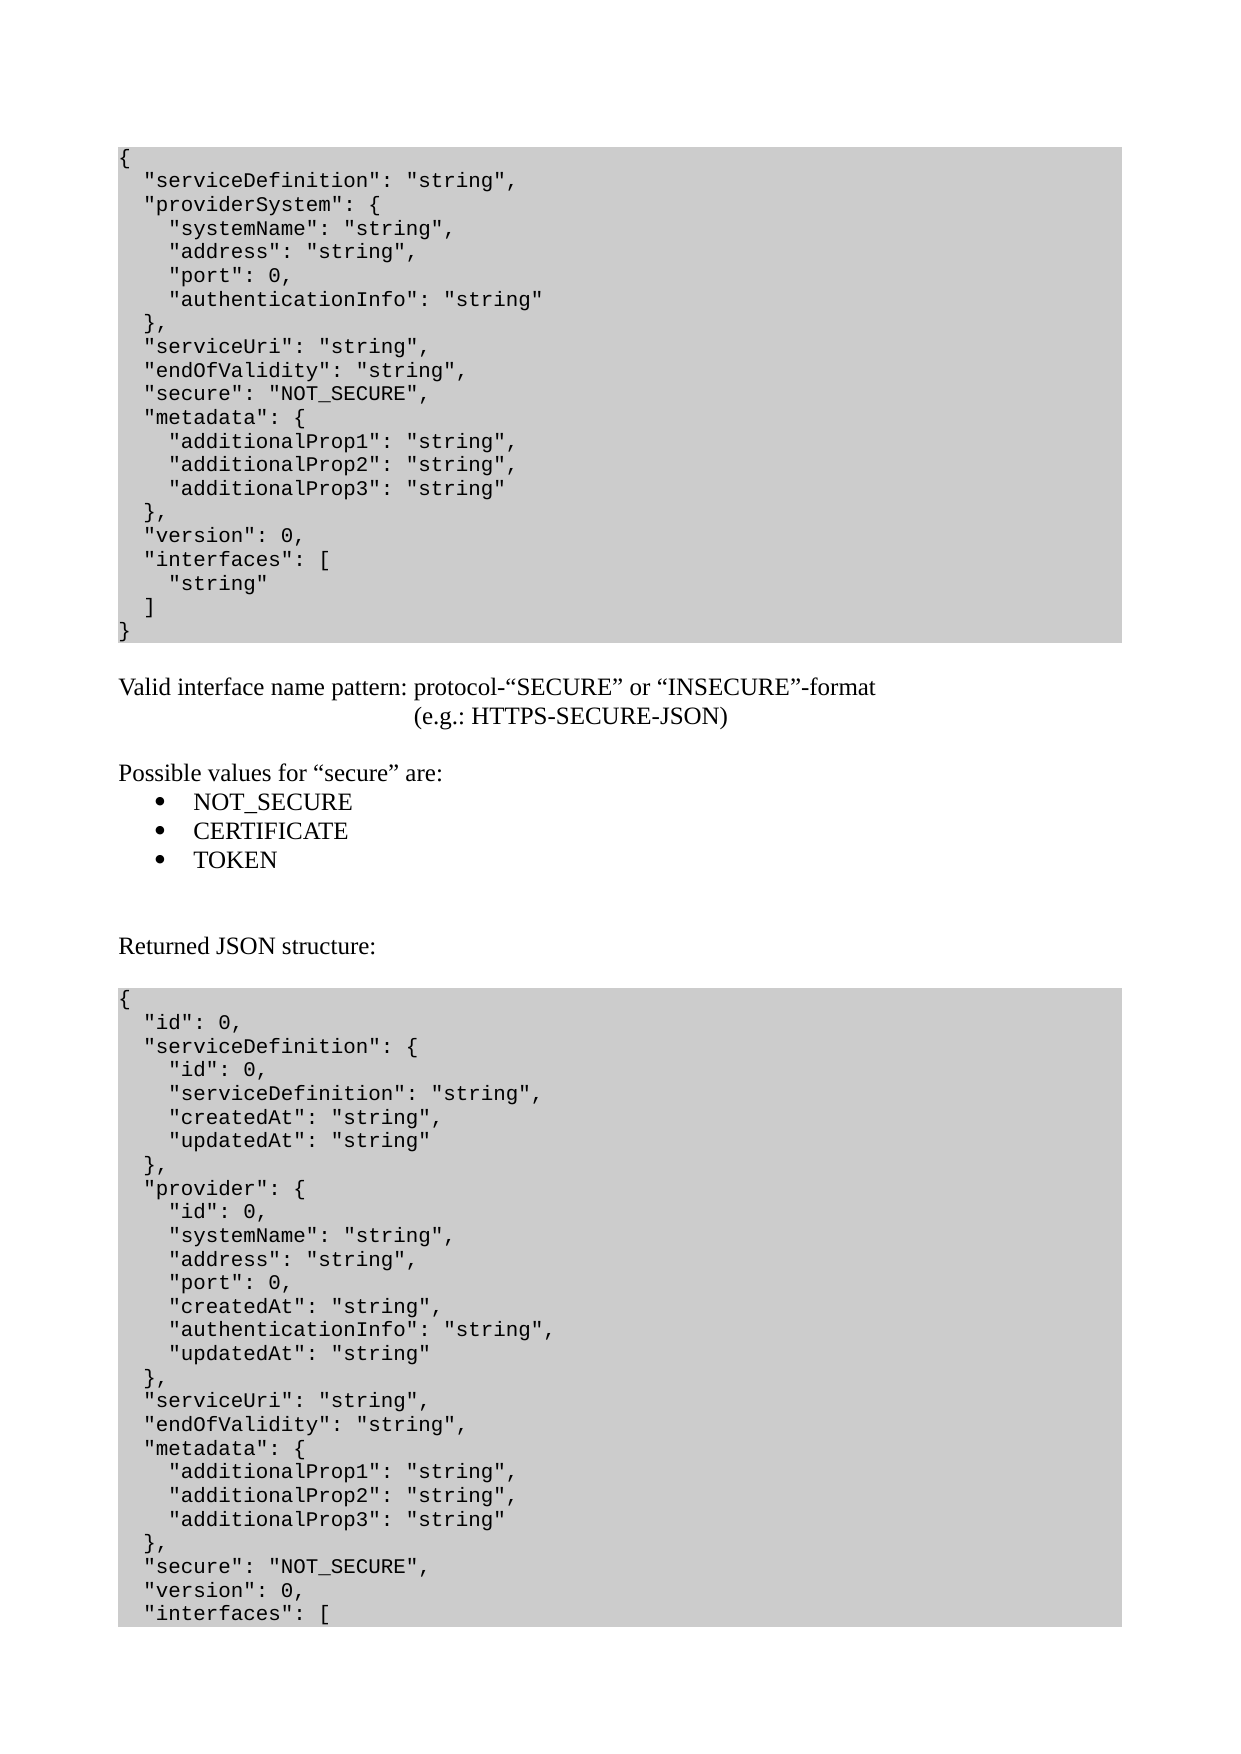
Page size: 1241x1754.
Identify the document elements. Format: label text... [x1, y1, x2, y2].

text "updatedAt": "string" [118, 1343, 1122, 1367]
text "providerSystem": { [118, 194, 1122, 218]
text "additionalProp3": "string" [118, 1509, 1122, 1532]
text "string" [118, 572, 1122, 596]
text }, [118, 1154, 1122, 1178]
text "serviceUri": "string", [118, 1390, 1122, 1414]
text "endOfValidity": "string", [118, 360, 1122, 383]
text "systemName": "string", [118, 218, 1122, 241]
list CERTIFICATE [156, 816, 1122, 845]
text Possible values for “secure” are: [118, 758, 1122, 787]
text }, [118, 1532, 1122, 1556]
text (e.g.: HTTPS-SECURE-JSON) [340, 701, 1122, 730]
text }, [118, 1367, 1122, 1390]
text { [118, 988, 1122, 1012]
text "id": 0, [118, 1059, 1122, 1083]
text "updatedAt": "string" [118, 1130, 1122, 1154]
text "additionalProp3": "string" [118, 478, 1122, 502]
text }, [118, 312, 1122, 336]
text "serviceUri": "string", [118, 336, 1122, 360]
text "secure": "NOT_SECURE", [118, 383, 1122, 407]
text "serviceDefinition": "string", [118, 171, 1122, 194]
text ] [118, 596, 1122, 620]
text "metadata": { [118, 407, 1122, 431]
text "version": 0, [118, 525, 1122, 549]
text { [118, 147, 1122, 171]
text "systemName": "string", [118, 1225, 1122, 1248]
text "authenticationInfo": "string", [118, 1319, 1122, 1343]
list NOT_SECURE [156, 787, 1122, 816]
text "interfaces": [ [118, 1603, 1122, 1627]
text "provider": { [118, 1178, 1122, 1201]
text "interfaces": [ [118, 549, 1122, 572]
text "additionalProp1": "string", [118, 1461, 1122, 1485]
text }, [118, 502, 1122, 525]
text "port": 0, [118, 265, 1122, 289]
text "additionalProp1": "string", [118, 431, 1122, 454]
text "address": "string", [118, 1248, 1122, 1272]
text Valid interface name pattern: protocol-“SECURE” or “INSECURE”-format [118, 672, 1122, 701]
text "endOfValidity": "string", [118, 1414, 1122, 1438]
text "id": 0, [118, 1201, 1122, 1225]
text "additionalProp2": "string", [118, 454, 1122, 478]
text "secure": "NOT_SECURE", [118, 1556, 1122, 1579]
text "createdAt": "string", [118, 1296, 1122, 1319]
text "address": "string", [118, 241, 1122, 265]
text "id": 0, [118, 1012, 1122, 1036]
list TOKEN [156, 845, 1122, 873]
text "additionalProp2": "string", [118, 1485, 1122, 1509]
text "version": 0, [118, 1579, 1122, 1603]
text "serviceDefinition": "string", [118, 1083, 1122, 1107]
text } [118, 620, 1122, 643]
text "authenticationInfo": "string" [118, 289, 1122, 312]
text "metadata": { [118, 1438, 1122, 1461]
text "port": 0, [118, 1272, 1122, 1296]
text Returned JSON structure: [118, 931, 1122, 960]
text "serviceDefinition": { [118, 1036, 1122, 1059]
text "createdAt": "string", [118, 1107, 1122, 1130]
